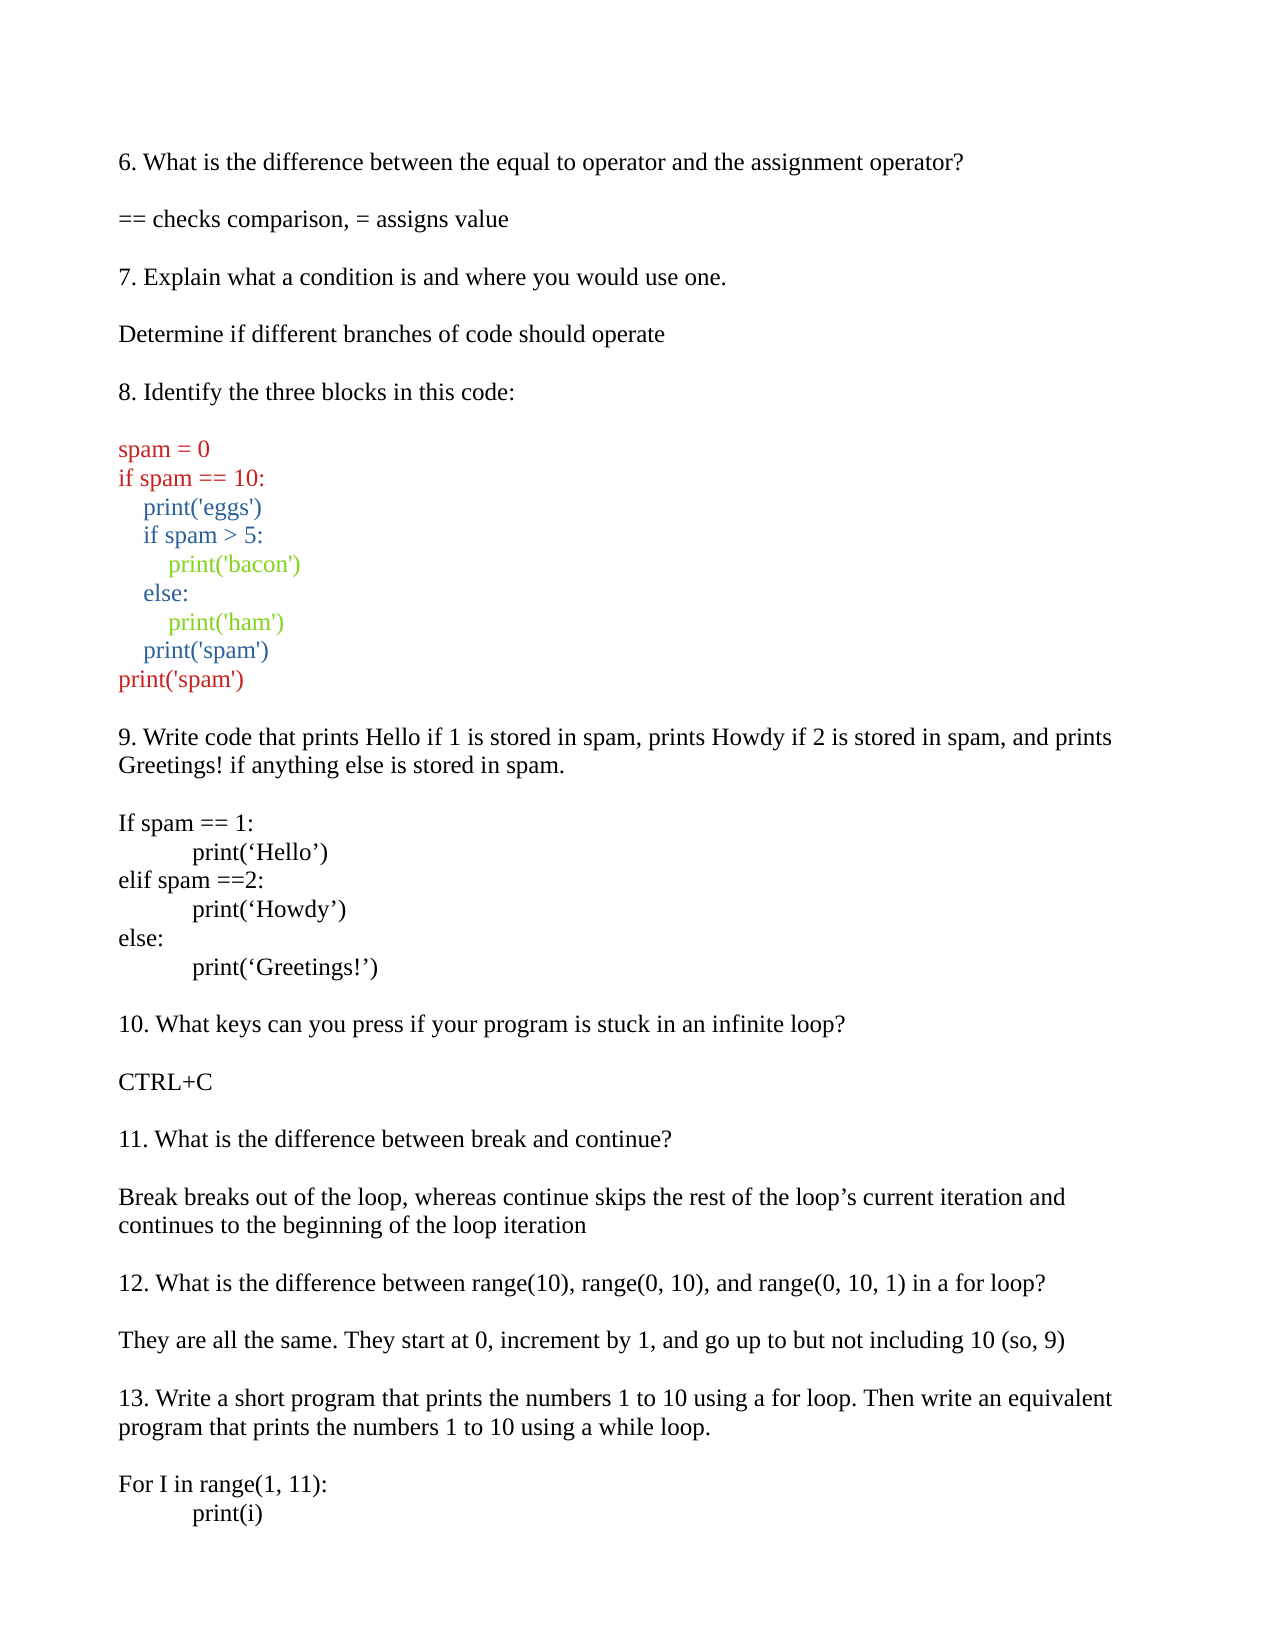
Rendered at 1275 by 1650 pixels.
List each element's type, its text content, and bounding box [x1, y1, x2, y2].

text They are all the same. They start at 0, increment by 1, and go up to but not including 10 (so, 9) [118, 1326, 1157, 1354]
text print(‘Greetings!’) [118, 952, 1157, 981]
text print('ham') [118, 607, 1157, 636]
text print('bacon') [118, 549, 1157, 578]
text elif spam ==2: [118, 866, 1157, 894]
text Determine if different branches of code should operate [118, 319, 1157, 348]
text == checks comparison, = assigns value [118, 204, 1157, 233]
text if spam == 10: [118, 463, 1157, 492]
text 10. What keys can you press if your program is stuck in an infinite loop? [118, 1009, 1157, 1038]
text print('spam') [118, 664, 1157, 693]
text print(‘Howdy’) [118, 894, 1157, 923]
text 7. Explain what a condition is and where you would use one. [118, 262, 1157, 291]
text else: [118, 578, 1157, 607]
text If spam == 1: [118, 808, 1157, 837]
text 8. Identify the three blocks in this code: [118, 377, 1157, 406]
text print('eggs') [118, 492, 1157, 521]
text For I in range(1, 11): print(i) [118, 1469, 1157, 1527]
text print(‘Hello’) [118, 837, 1157, 866]
text else: [118, 923, 1157, 952]
text 9. Write code that prints Hello if 1 is stored in spam, prints Howdy if 2 is stored in spam, and prints Greetings! if anything else is stored in spam. [118, 722, 1157, 779]
text Break breaks out of the loop, whereas continue skips the rest of the loop’s current iteration and continues to the beginning of the loop iteration [118, 1182, 1157, 1239]
text 6. What is the difference between the equal to operator and the assignment operator? [118, 147, 1157, 176]
text CTRL+C [118, 1067, 1157, 1096]
text 13. Write a short program that prints the numbers 1 to 10 using a for loop. Then write an equivalent program that prints the numbers 1 to 10 using a while loop. [118, 1383, 1157, 1441]
text if spam > 5: [118, 521, 1157, 549]
text spam = 0 [118, 434, 1157, 463]
text 11. What is the difference between break and continue? [118, 1124, 1157, 1153]
text print('spam') [118, 636, 1157, 664]
text 12. What is the difference between range(10), range(0, 10), and range(0, 10, 1) in a for loop? [118, 1268, 1157, 1297]
